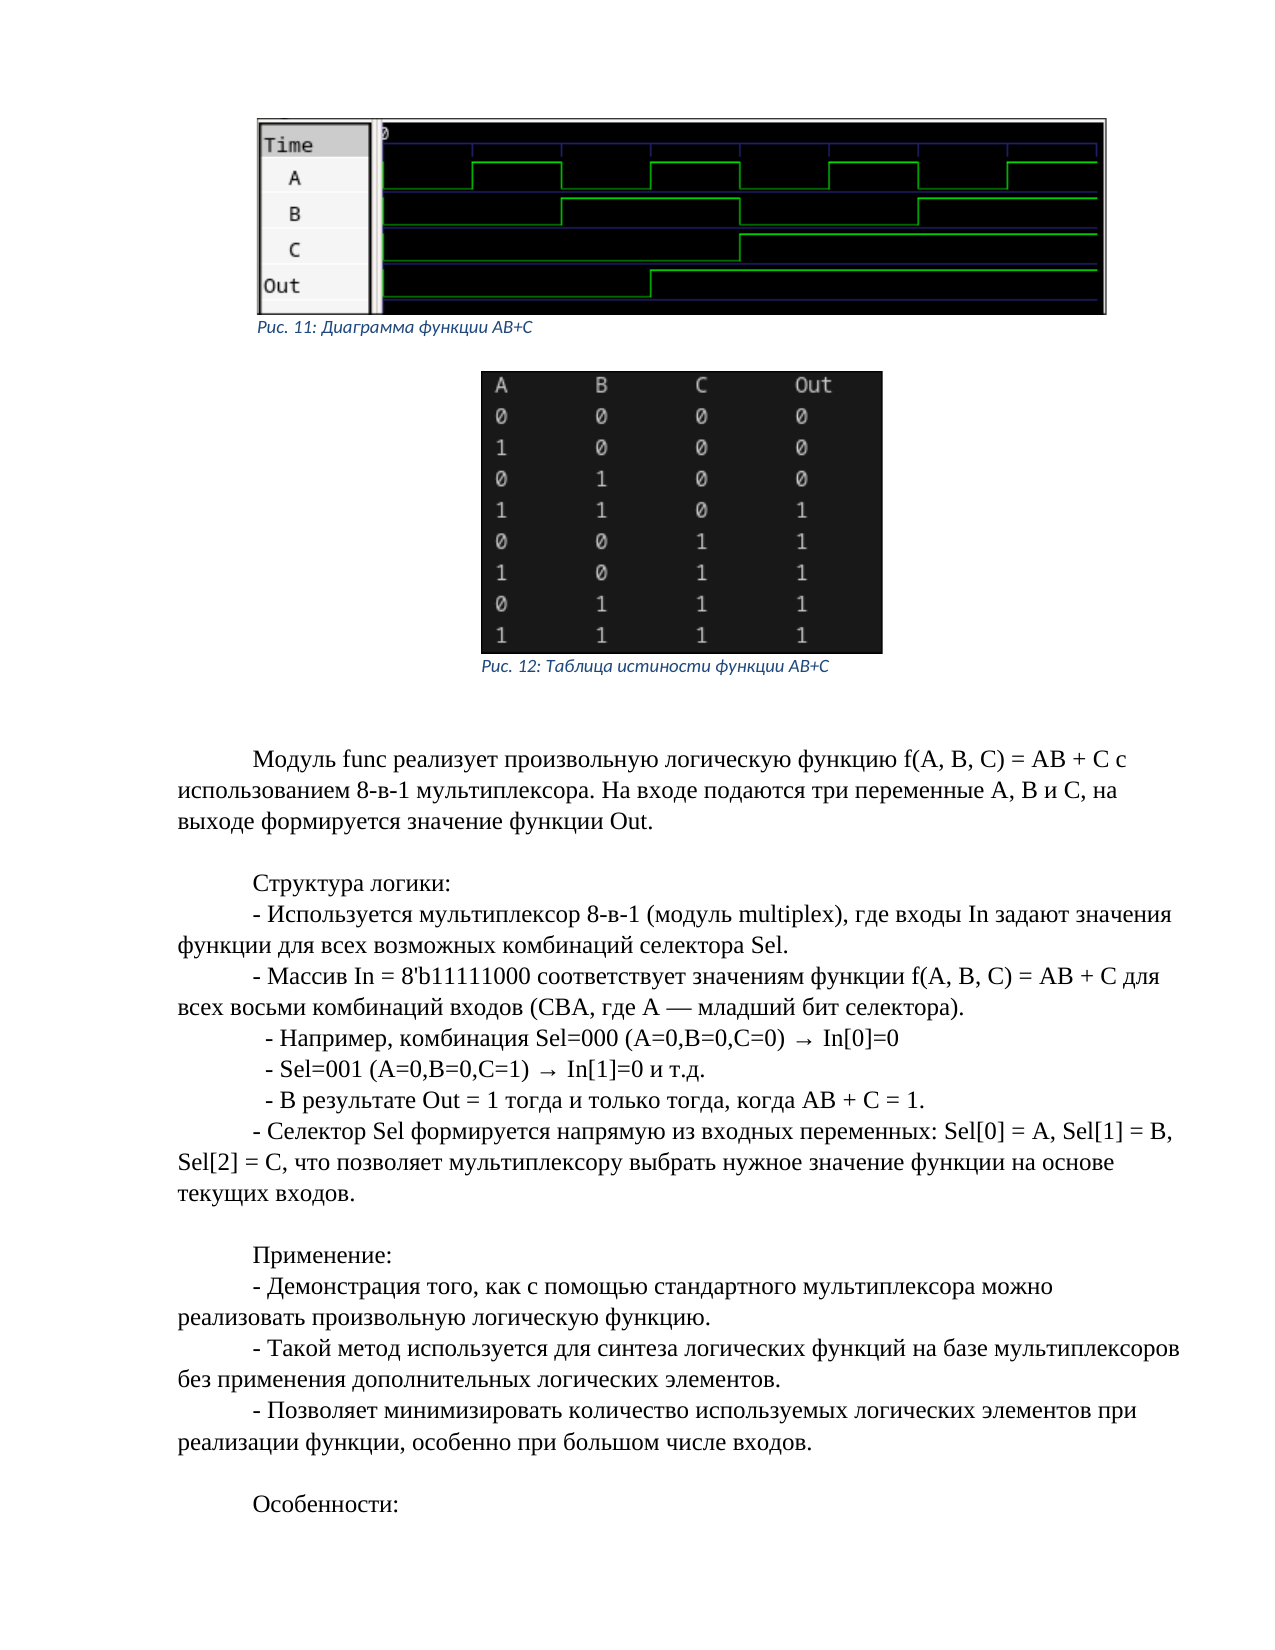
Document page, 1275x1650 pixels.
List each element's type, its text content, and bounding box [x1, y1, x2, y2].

text - Sel=001 (A=0,B=0,C=1) → In[1]=0 и т.д. [177, 1054, 1186, 1083]
text - В результате Out = 1 тогда и только тогда, когда AB + C = 1. [177, 1085, 1186, 1114]
text - Например, комбинация Sel=000 (A=0,B=0,C=0) → In[0]=0 [177, 1023, 1186, 1052]
text - Селектор Sel формируется напрямую из входных переменных: Sel[0] = A, Sel[1] = B, Sel[2] = C, что позволяет мультиплексору выбрать нужное значение функции на основе текущих входов. [177, 1116, 1186, 1207]
picture [481, 371, 883, 654]
text - Используется мультиплексор 8-в-1 (модуль multiplex), где входы In задают значения функции для всех возможных комбинаций селектора Sel. [177, 899, 1186, 959]
text Рис. 11: Диаграмма функции AB+C [257, 315, 1107, 338]
picture [256, 118, 1107, 315]
text Применение: [177, 1240, 1186, 1269]
text Структура логики: [177, 868, 1186, 897]
text - Демонстрация того, как с помощью стандартного мультиплексора можно реализовать произвольную логическую функцию. [177, 1271, 1186, 1331]
text - Массив In = 8'b11111000 соответствует значениям функции f(A, B, C) = AB + C для всех восьми комбинаций входов (CBA, где A — младший бит селектора). [177, 961, 1186, 1021]
text - Позволяет минимизировать количество используемых логических элементов при реализации функции, особенно при большом числе входов. [177, 1396, 1186, 1455]
text Модуль func реализует произвольную логическую функцию f(A, B, C) = AB + C с использованием 8-в-1 мультиплексора. На входе подаются три переменные A, B и C, на выходе формируется значение функции Out. [177, 744, 1186, 834]
text Особенности: [177, 1489, 1186, 1517]
text Рис. 12: Таблица истиности функции AB+C [481, 654, 883, 677]
text - Такой метод используется для синтеза логических функций на базе мультиплексоров без применения дополнительных логических элементов. [177, 1333, 1186, 1393]
